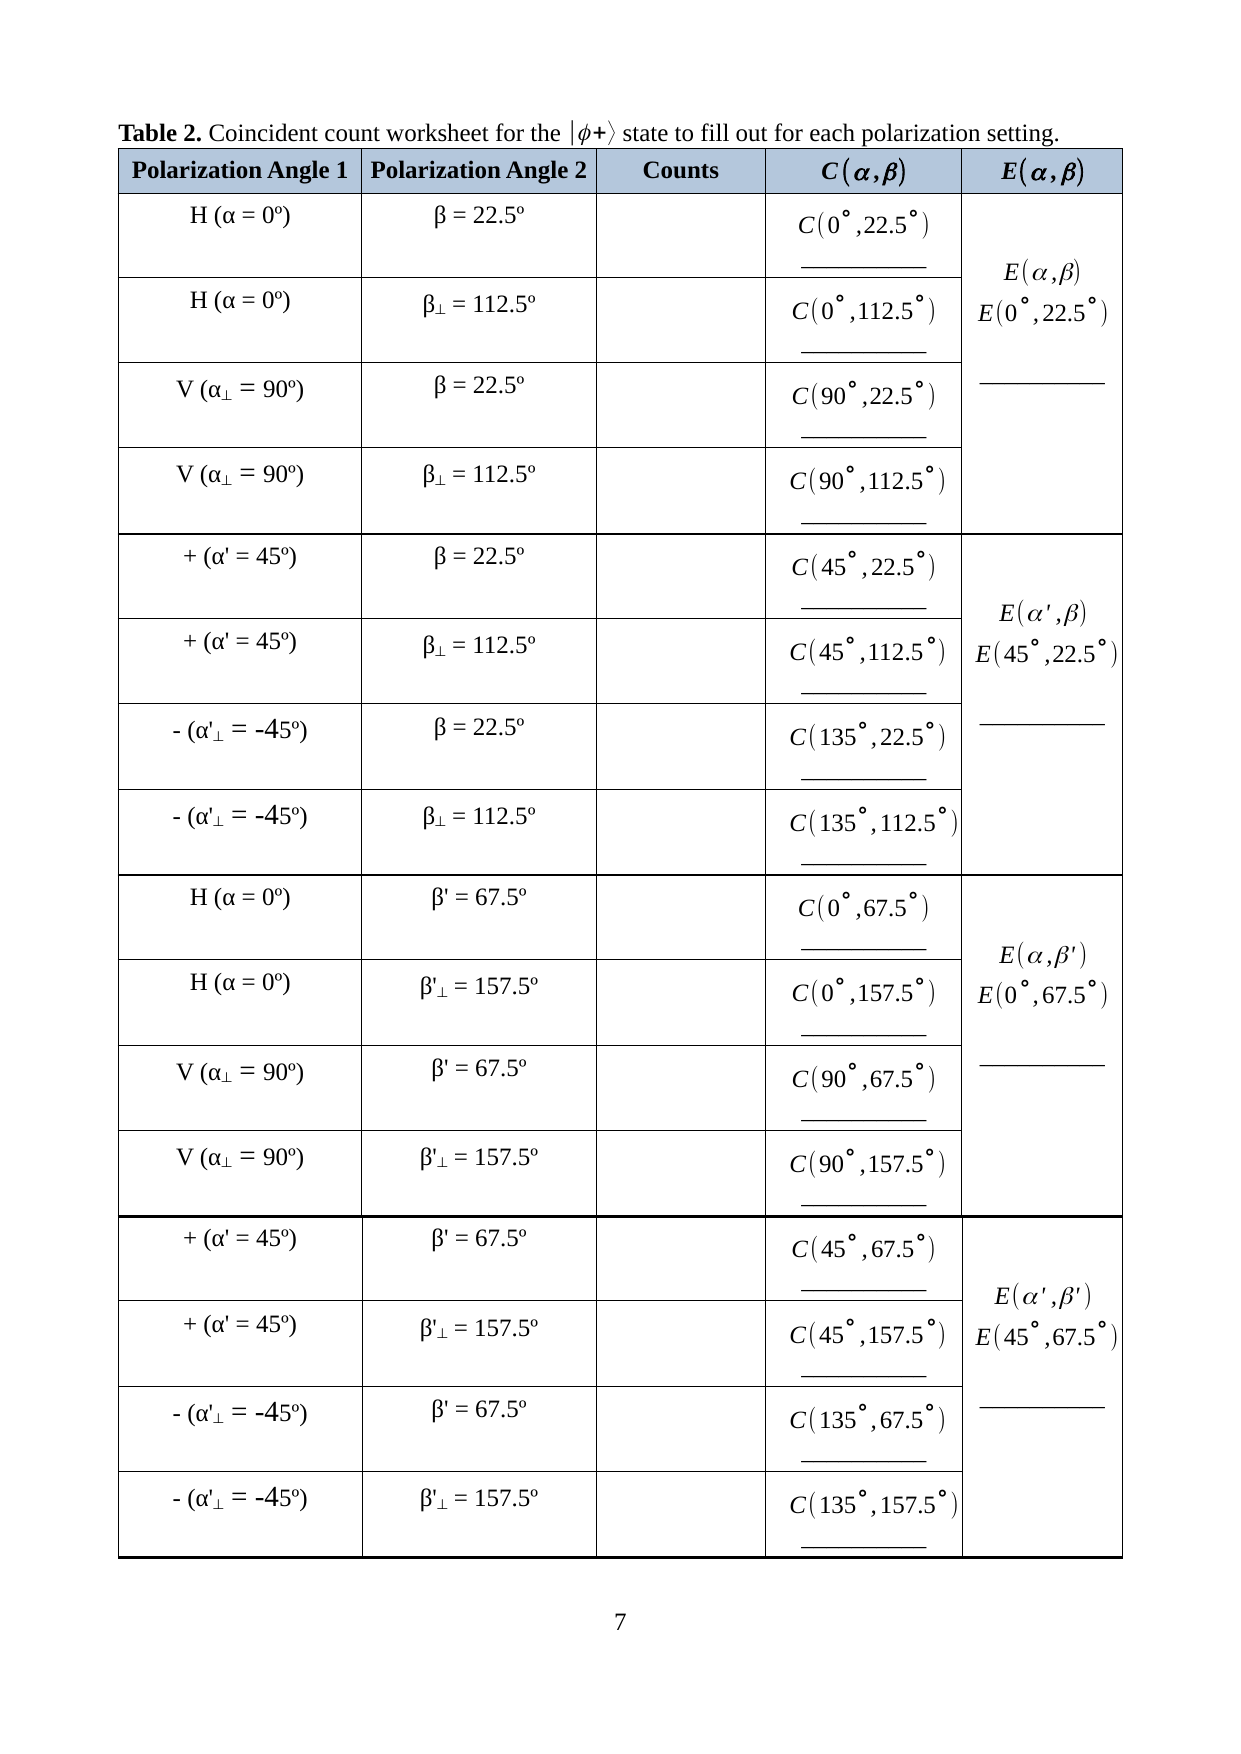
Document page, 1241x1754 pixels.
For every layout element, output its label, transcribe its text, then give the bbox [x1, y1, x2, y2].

table_cell __________ [766, 960, 961, 1044]
table_cell [597, 1046, 765, 1130]
table_cell β⟂ = 112.5º [362, 448, 596, 533]
table_cell [597, 363, 765, 447]
text Table 2. Coincident count worksheet for thestate to fill out for each polarization setting. [118, 118, 1122, 148]
table_cell β' = 67.5º [363, 1218, 596, 1300]
table_cell __________ [766, 704, 961, 788]
table_cell β⟂ = 112.5º [362, 619, 596, 703]
table_cell __________ [962, 535, 1122, 874]
table_cell β' = 67.5º [362, 876, 596, 959]
table_cell + (α' = 45º) [119, 1218, 362, 1300]
table_cell β' = 67.5º [362, 1046, 596, 1130]
table_cell __________ [766, 1472, 962, 1556]
table_cell [597, 619, 765, 703]
table_header Polarization Angle 1 [119, 149, 361, 193]
table_cell [597, 535, 765, 618]
table_cell __________ [766, 1218, 962, 1300]
table_cell [597, 1301, 765, 1386]
table_cell __________ [766, 1301, 962, 1386]
table_cell __________ [766, 363, 961, 447]
table_cell + (α' = 45º) [119, 1301, 362, 1386]
table_cell - (α'⟂ = -45º) [119, 790, 361, 874]
table_cell [597, 876, 765, 959]
table_cell __________ [963, 1218, 1122, 1556]
table_cell [597, 448, 765, 533]
table_cell β⟂ = 112.5º [362, 790, 596, 874]
table_cell β = 22.5º [362, 194, 596, 277]
table_cell [597, 194, 765, 277]
table_cell β = 22.5º [362, 535, 596, 618]
table_cell __________ [766, 619, 961, 703]
table_header Polarization Angle 2 [362, 149, 596, 193]
table_cell __________ [962, 194, 1122, 533]
table_cell V (α⟂ = 90º) [119, 363, 361, 447]
table_cell - (α'⟂ = -45º) [119, 1472, 362, 1556]
table_cell __________ [962, 876, 1122, 1215]
table_cell __________ [766, 535, 961, 618]
table_cell __________ [766, 194, 961, 277]
table_cell [597, 1472, 765, 1556]
table_header Counts [597, 149, 765, 193]
table_cell - (α'⟂ = -45º) [119, 704, 361, 788]
table_cell β = 22.5º [362, 704, 596, 788]
table_cell β = 22.5º [362, 363, 596, 447]
table_header [766, 149, 961, 193]
table_cell __________ [766, 790, 961, 874]
table_cell __________ [766, 278, 961, 362]
table_cell H (α = 0º) [119, 960, 361, 1044]
table_cell V (α⟂ = 90º) [119, 1131, 361, 1215]
table_cell [597, 790, 765, 874]
table_cell β'⟂ = 157.5º [363, 1472, 596, 1556]
table_cell __________ [766, 1046, 961, 1130]
table_cell β⟂ = 112.5º [362, 278, 596, 362]
table_cell [597, 1131, 765, 1215]
table_cell __________ [766, 1387, 962, 1471]
table_cell V (α⟂ = 90º) [119, 1046, 361, 1130]
table_cell __________ [766, 448, 961, 533]
table_cell β'⟂ = 157.5º [362, 960, 596, 1044]
table_header [962, 149, 1122, 193]
table_cell β'⟂ = 157.5º [363, 1301, 596, 1386]
table_cell β' = 67.5º [363, 1387, 596, 1471]
table_cell V (α⟂ = 90º) [119, 448, 361, 533]
table_cell [597, 960, 765, 1044]
table_cell β'⟂ = 157.5º [362, 1131, 596, 1215]
table_cell __________ [766, 1131, 961, 1215]
table_cell H (α = 0º) [119, 194, 361, 277]
table_cell __________ [766, 876, 961, 959]
table_cell [597, 278, 765, 362]
table_cell - (α'⟂ = -45º) [119, 1387, 362, 1471]
table_cell [597, 1218, 765, 1300]
table_cell H (α = 0º) [119, 876, 361, 959]
table_cell + (α' = 45º) [119, 619, 361, 703]
table_cell [597, 1387, 765, 1471]
table_cell H (α = 0º) [119, 278, 361, 362]
table_cell + (α' = 45º) [119, 535, 361, 618]
table_cell [597, 704, 765, 788]
